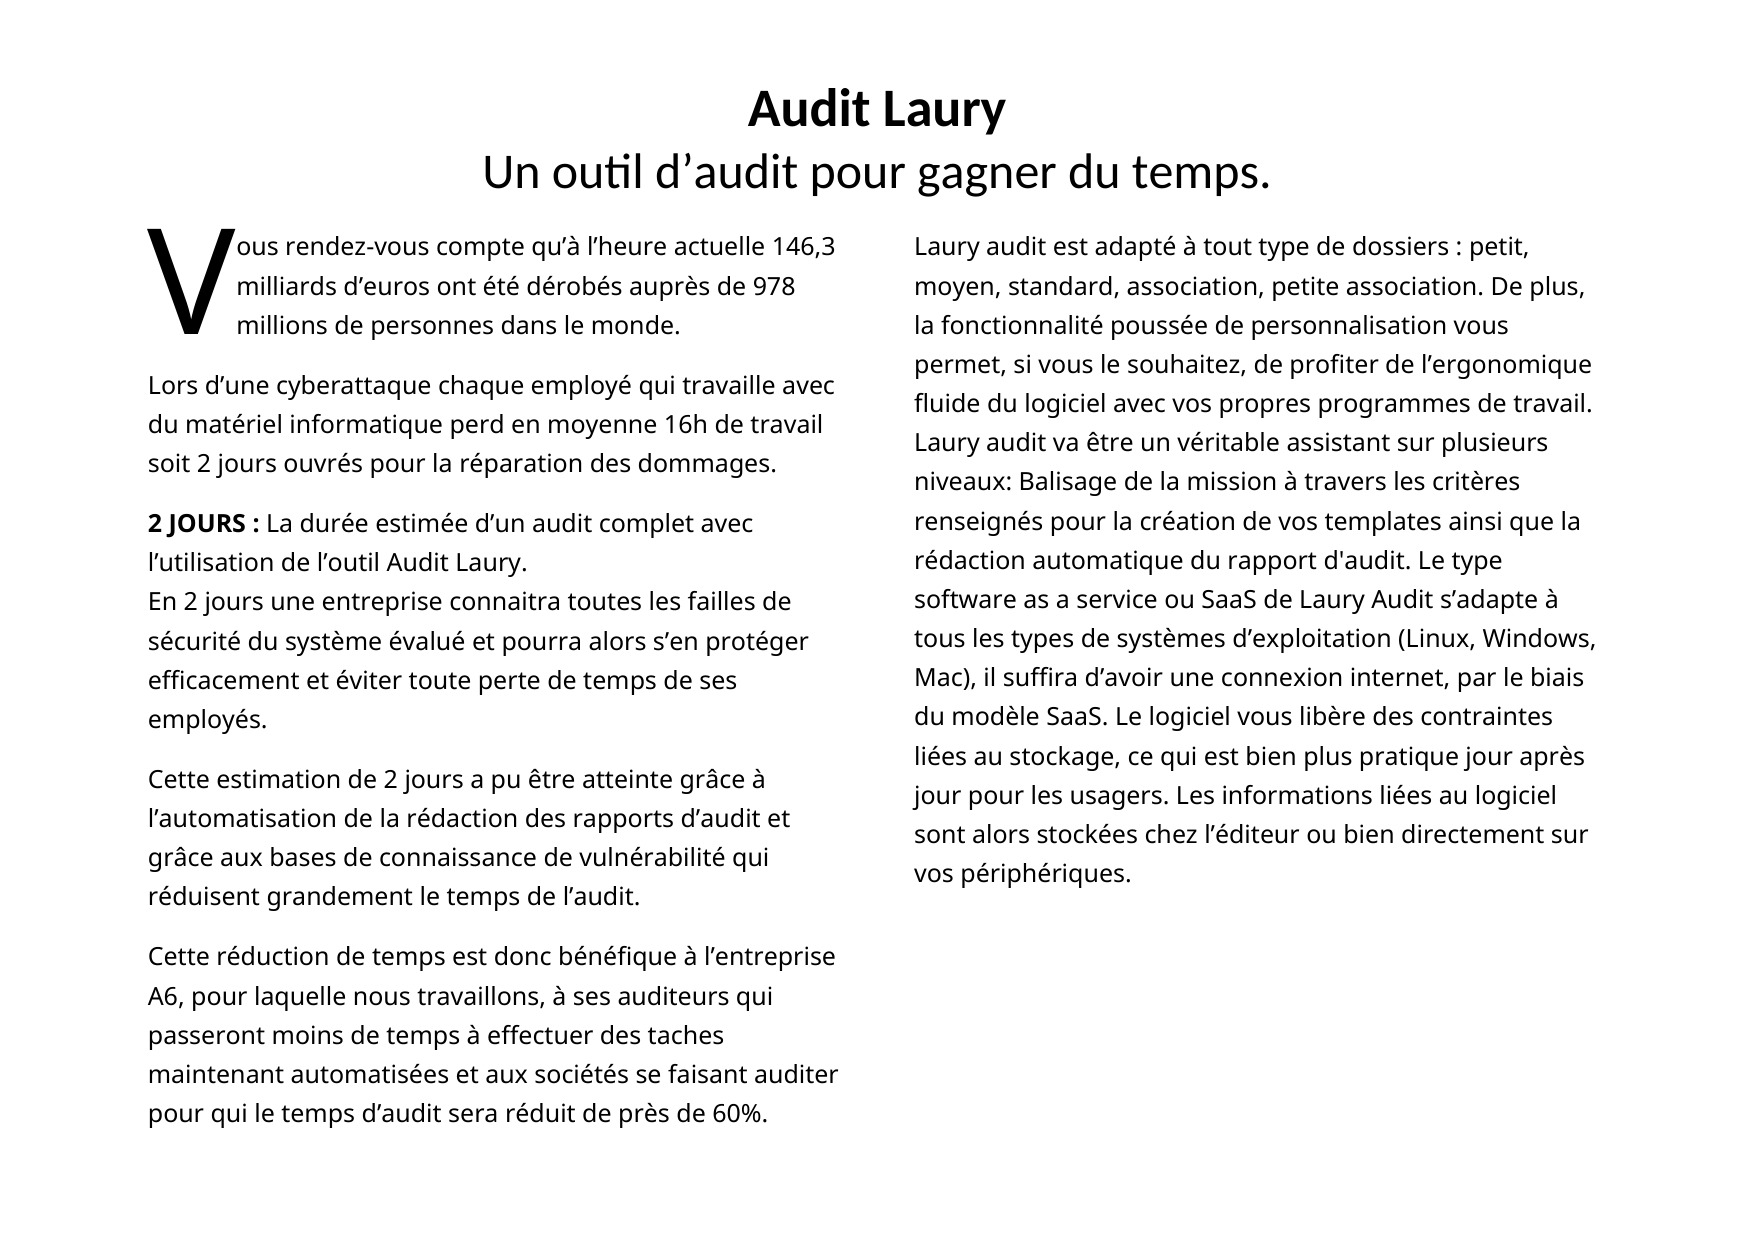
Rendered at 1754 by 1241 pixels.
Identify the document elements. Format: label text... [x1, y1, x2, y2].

text Laury audit est adapté à tout type de dossiers : petit, moyen, standard, association, petite association. De plus, la fonctionnalité poussée de personnalisation vous permet, si vous le souhaitez, de profiter de l’ergonomique fluide du logiciel avec vos propres programmes de travail. Laury audit va être un véritable assistant sur plusieurs niveaux: Balisage de la mission à travers les critères renseignés pour la création de vos templates ainsi que la rédaction automatique du rapport d'audit. Le type software as a service ou SaaS de Laury Audit s’adapte à tous les types de systèmes d’exploitation (Linux, Windows, Mac), il suffira d’avoir une connexion internet, par le biais du modèle SaaS. Le logiciel vous libère des contraintes liées au stockage, ce qui est bien plus pratique jour après jour pour les usagers. Les informations liées au logiciel sont alors stockées chez l’éditeur ou bien directement sur vos périphériques. [914, 229, 1606, 890]
text 2 JOURS : La durée estimée d’un audit complet avec l’utilisation de l’outil Audit Laury. En 2 jours une entreprise connaitra toutes les failles de sécurité du système évalué et pourra alors s’en protéger efficacement et éviter toute perte de temps de ses employés. [148, 506, 840, 736]
text Cette estimation de 2 jours a pu être atteinte grâce à l’automatisation de la rédaction des rapports d’audit et grâce aux bases de connaissance de vulnérabilité qui réduisent grandement le temps de l’audit. [148, 761, 840, 913]
text Lors d’une cyberattaque chaque employé qui travaille avec du matériel informatique perd en moyenne 16h de travail soit 2 jours ouvrés pour la réparation des dommages. [148, 367, 840, 480]
text Cette réduction de temps est donc bénéfique à l’entreprise A6, pour laquelle nous travaillons, à ses auditeurs qui passeront moins de temps à effectuer des taches maintenant automatisées et aux sociétés se faisant auditer pour qui le temps d’audit sera réduit de près de 60%. [148, 939, 840, 1130]
text Vous rendez-vous compte qu’à l’heure actuelle 146,3 milliards d’euros ont été dérobés auprès de 978 millions de personnes dans le monde. [148, 229, 840, 341]
